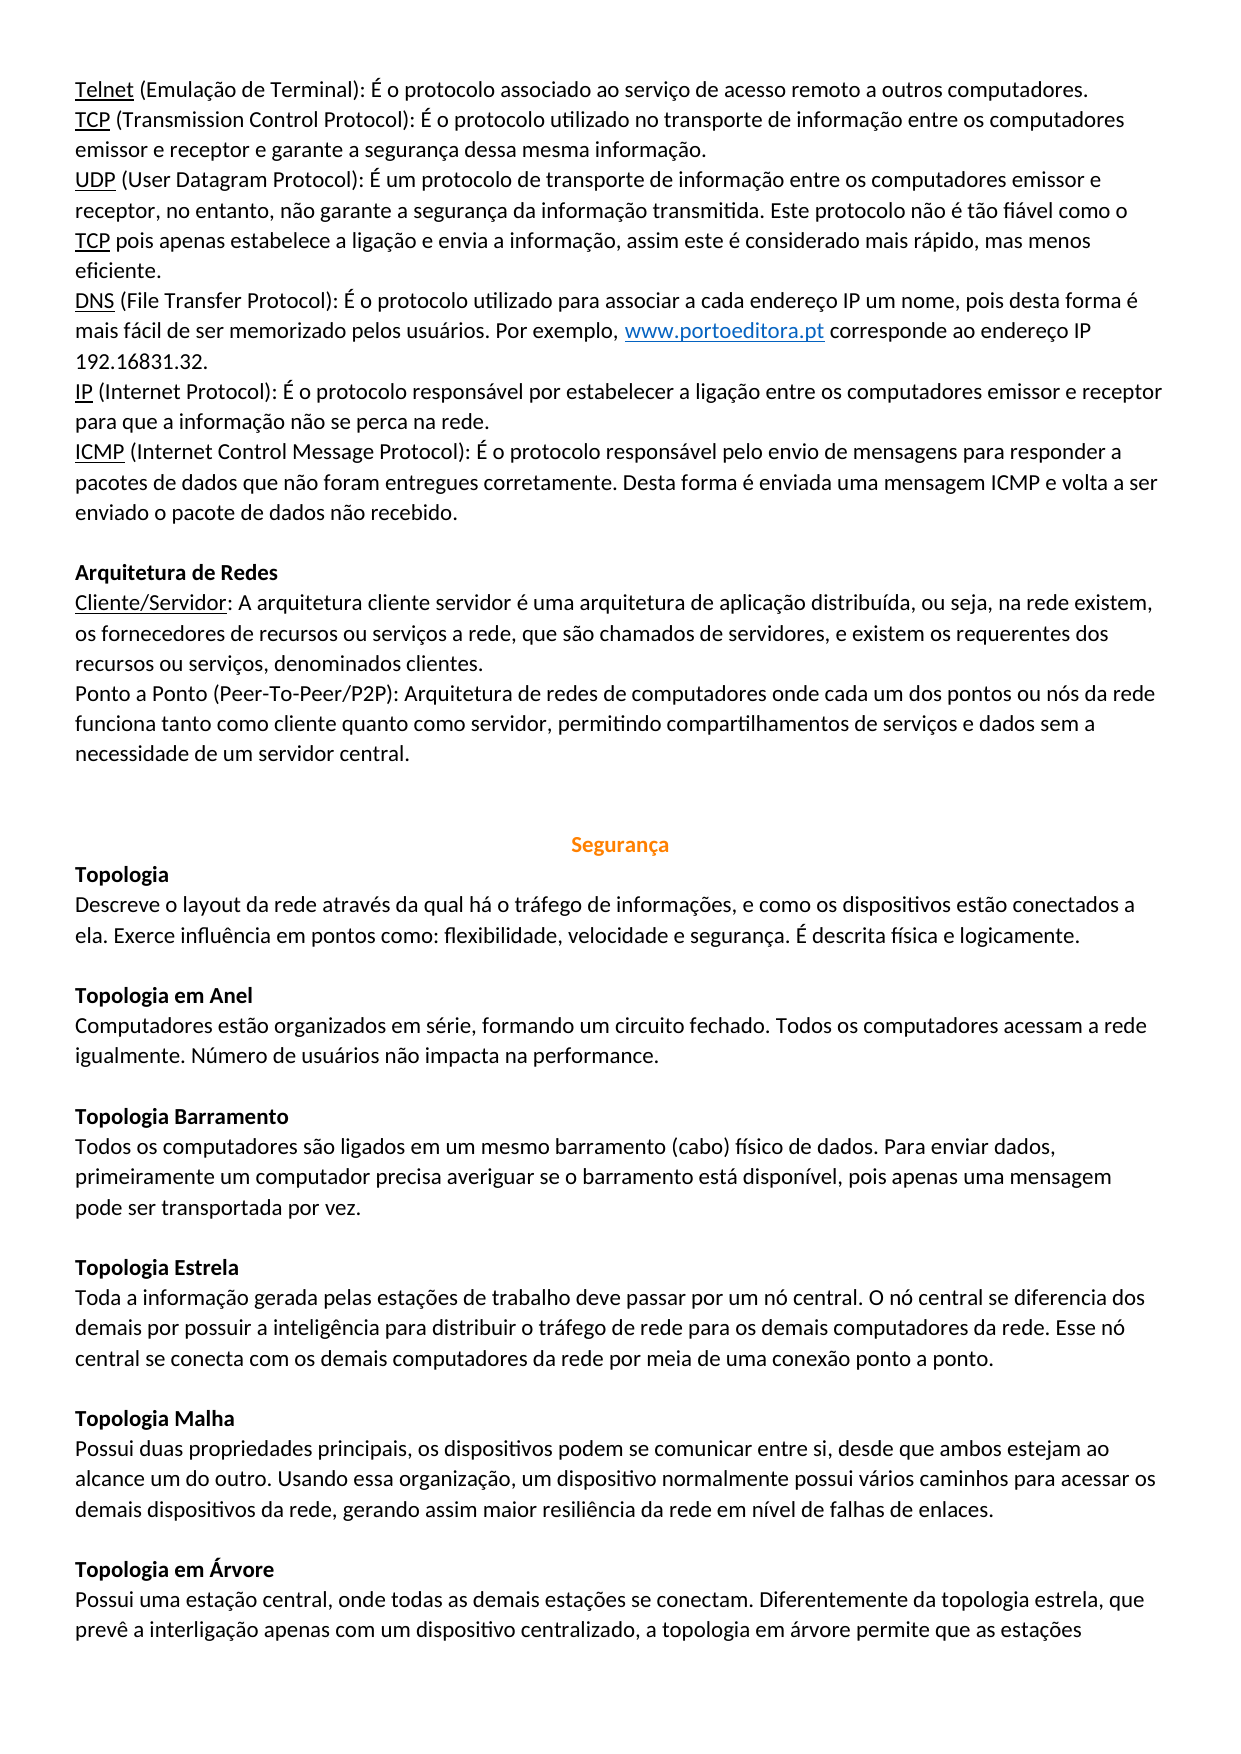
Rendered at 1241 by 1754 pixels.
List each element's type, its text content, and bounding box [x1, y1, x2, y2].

text Topologia Malha [75, 1374, 1165, 1402]
text Descreve o layout da rede através da qual há o tráfego de informações, e como os dispositivos estão conectados a ela. Exerce influência em pontos como: flexibilidade, velocidade e segurança. É descrita física e logicamente. [75, 860, 1165, 919]
text Topologia em Anel [75, 951, 1165, 979]
text Arquitetura de Redes [75, 528, 1165, 556]
text Computadores estão organizados em série, formando um circuito fechado. Todos os computadores acessam a rede igualmente. Número de usuários não impacta na performance. [75, 981, 1165, 1039]
text Topologia em Árvore [75, 1525, 1165, 1553]
text UDP (User Datagram Protocol): É um protocolo de transporte de informação entre os computadores emissor e receptor, no entanto, não garante a segurança da informação transmitida. Este protocolo não é tão fiável como o TCP pois apenas estabelece a ligação e envia a informação, assim este é considerado mais rápido, mas menos eficiente. [75, 135, 1165, 254]
text ICMP (Internet Control Message Protocol): É o protocolo responsável pelo envio de mensagens para responder a pacotes de dados que não foram entregues corretamente. Desta forma é enviada uma mensagem ICMP e volta a ser enviado o pacote de dados não recebido. [75, 407, 1165, 496]
text Cliente/Servidor: A arquitetura cliente servidor é uma arquitetura de aplicação distribuída, ou seja, na rede existem, os fornecedores de recursos ou serviços a rede, que são chamados de servidores, e existem os requerentes dos recursos ou serviços, denominados clientes. [75, 558, 1165, 647]
text Segurança [75, 800, 1165, 828]
text TCP (Transmission Control Protocol): É o protocolo utilizado no transporte de informação entre os computadores emissor e receptor e garante a segurança dessa mesma informação. [75, 75, 1165, 133]
text Possui uma estação central, onde todas as demais estações se conectam. Diferentemente da topologia estrela, que prevê a interligação apenas com um dispositivo centralizado, a topologia em árvore permite que as estações conectadas á estação central também se conectem com outras estações. Todavia, diferentemente da topologia em malha, a topologia em árvore não permite a existência de conexões fechando circuitos. [75, 1555, 1165, 1674]
text Toda a informação gerada pelas estações de trabalho deve passar por um nó central. O nó central se diferencia dos demais por possuir a inteligência para distribuir o tráfego de rede para os demais computadores da rede. Esse nó central se conecta com os demais computadores da rede por meia de uma conexão ponto a ponto. [75, 1253, 1165, 1342]
text Ponto a Ponto (Peer-To-Peer/P2P): Arquitetura de redes de computadores onde cada um dos pontos ou nós da rede funciona tanto como cliente quanto como servidor, permitindo compartilhamentos de serviços e dados sem a necessidade de um servidor central. [75, 649, 1165, 737]
text Topologia [75, 830, 1165, 858]
text Todos os computadores são ligados em um mesmo barramento (cabo) físico de dados. Para enviar dados, primeiramente um computador precisa averiguar se o barramento está disponível, pois apenas uma mensagem pode ser transportada por vez. [75, 1102, 1165, 1191]
text Topologia Barramento [75, 1072, 1165, 1100]
text IP (Internet Protocol): É o protocolo responsável por estabelecer a ligação entre os computadores emissor e receptor para que a informação não se perca na rede. [75, 347, 1165, 405]
text DNS (File Transfer Protocol): É o protocolo utilizado para associar a cada endereço IP um nome, pois desta forma é mais fácil de ser memorizado pelos usuários. Por exemplo, www.portoeditora.pt corresponde ao endereço IP 192.16831.32. [75, 256, 1165, 345]
text Possui duas propriedades principais, os dispositivos podem se comunicar entre si, desde que ambos estejam ao alcance um do outro. Usando essa organização, um dispositivo normalmente possui vários caminhos para acessar os demais dispositivos da rede, gerando assim maior resiliência da rede em nível de falhas de enlaces. [75, 1404, 1165, 1493]
text Topologia Estrela [75, 1223, 1165, 1251]
